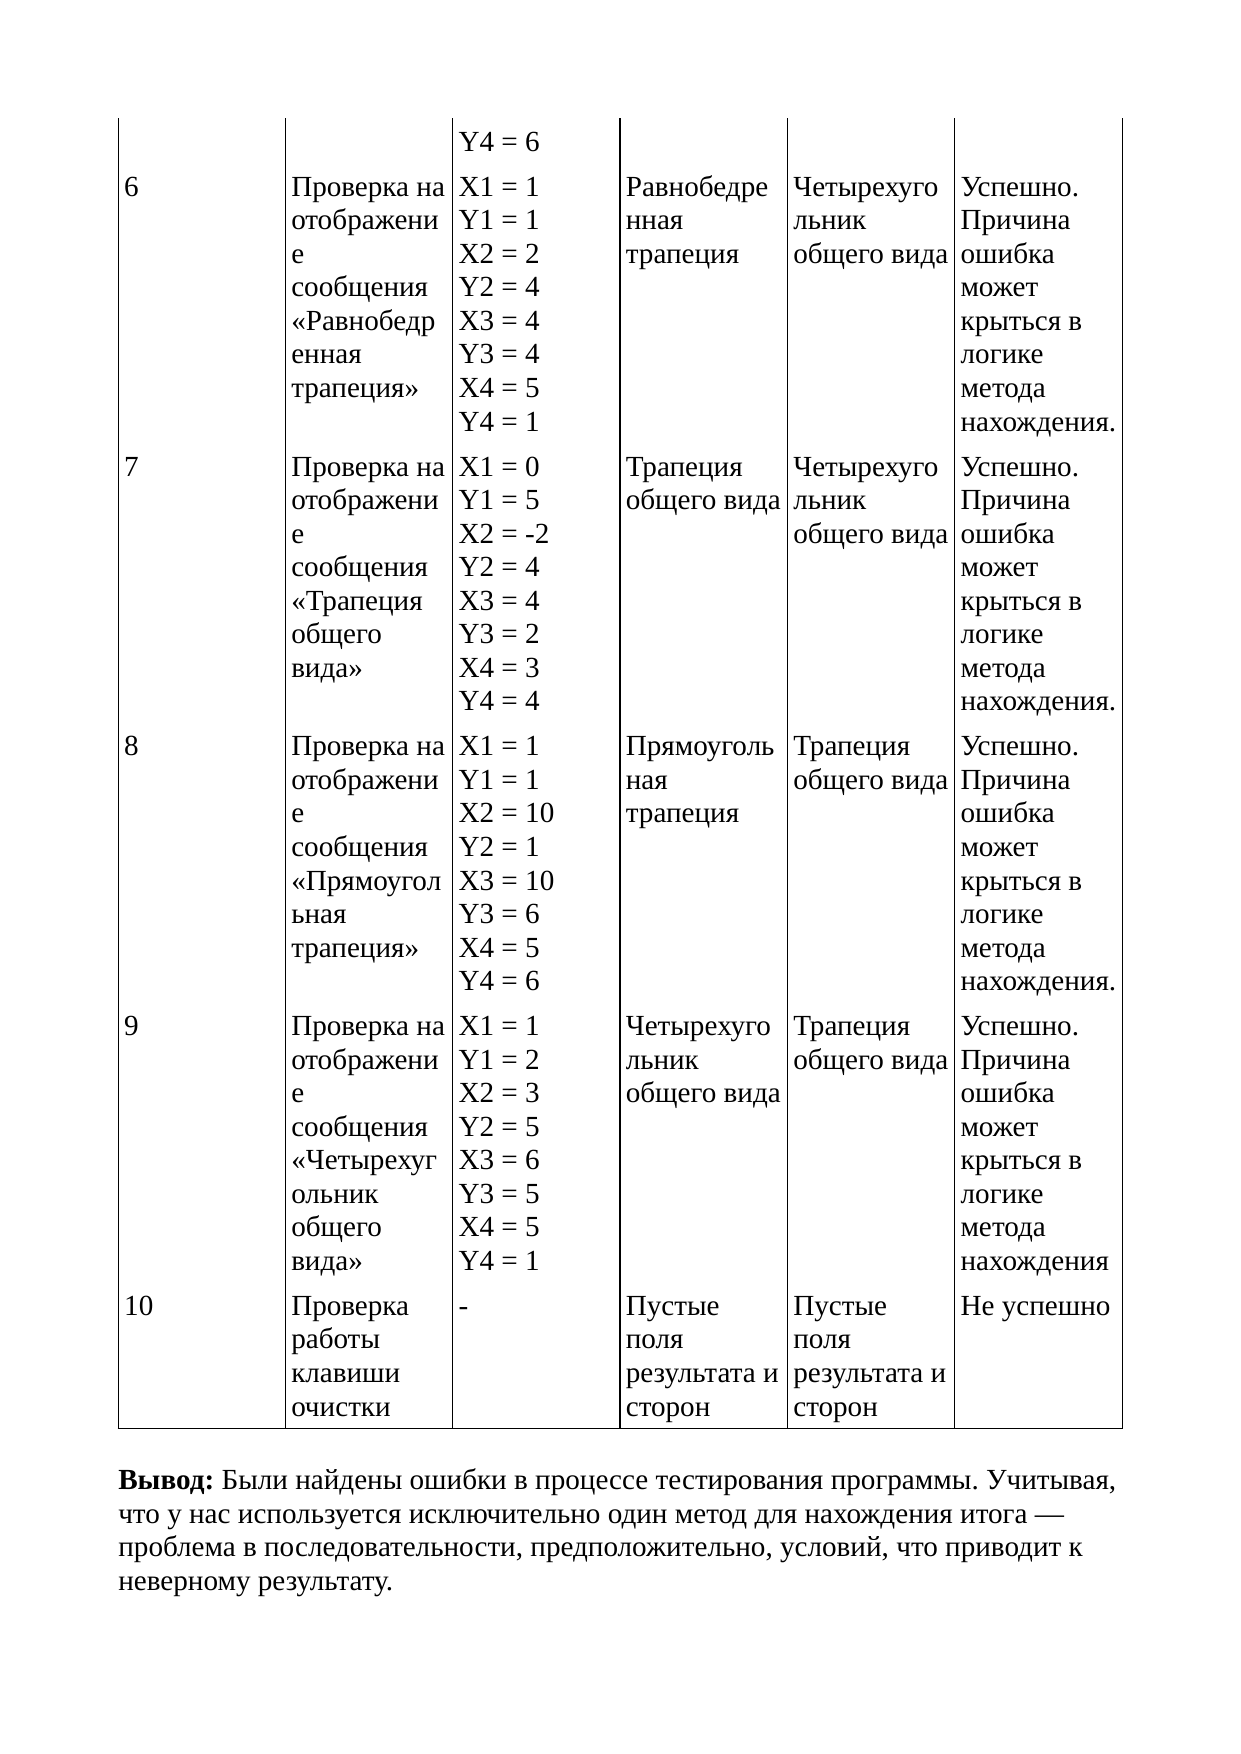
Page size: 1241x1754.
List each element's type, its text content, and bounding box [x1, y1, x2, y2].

table_cell 7 [119, 443, 285, 723]
table_cell Трапеция общего вида [621, 443, 787, 723]
table_cell Успешно. Причина ошибка может крыться в логике метода нахождения [955, 1003, 1122, 1282]
table_cell Четырехугольник общего вида [621, 1003, 787, 1282]
table_cell Не успешно [955, 1282, 1122, 1428]
table_cell Проверка на отображение сообщения «Четырехугольник общего вида» [286, 1003, 452, 1282]
table_cell 9 [119, 1003, 285, 1282]
table_cell [286, 118, 452, 163]
table_cell Пустые поля результата и сторон [788, 1282, 954, 1428]
table_cell Y4 = 6 [453, 118, 619, 163]
table_cell 6 [119, 163, 285, 443]
table_cell Пустые поля результата и сторон [621, 1282, 787, 1428]
table_cell [955, 118, 1122, 163]
table_cell 8 [119, 723, 285, 1002]
table_cell [788, 118, 954, 163]
table_cell [621, 118, 787, 163]
table_cell Трапеция общего вида [788, 723, 954, 1002]
table_cell Проверка на отображение сообщения «Трапеция общего вида» [286, 443, 452, 723]
table_cell Трапеция общего вида [788, 1003, 954, 1282]
text Вывод: Были найдены ошибки в процессе тестирования программы. Учитывая, что у нас используется исключительно один метод для нахождения итога — проблема в последовательности, предположительно, условий, что приводит к неверному результату. [118, 1462, 1122, 1597]
table_cell Равнобедренная трапеция [621, 163, 787, 443]
table_cell [119, 118, 285, 163]
table_cell - [453, 1282, 619, 1428]
table_cell Прямоугольная трапеция [621, 723, 787, 1002]
table_cell 10 [119, 1282, 285, 1428]
table_cell Четырехугольник общего вида [788, 443, 954, 723]
table_cell Успешно. Причина ошибка может крыться в логике метода нахождения. [955, 163, 1122, 443]
table_cell X1 = 0 Y1 = 5 X2 = -2 Y2 = 4 X3 = 4 Y3 = 2 X4 = 3 Y4 = 4 [453, 443, 619, 723]
table_cell Проверка на отображение сообщения «Равнобедренная трапеция» [286, 163, 452, 443]
table_cell Проверка работы клавиши очистки [286, 1282, 452, 1428]
table_cell Проверка на отображение сообщения «Прямоугольная трапеция» [286, 723, 452, 1002]
table_cell Успешно. Причина ошибка может крыться в логике метода нахождения. [955, 443, 1122, 723]
table_cell X1 = 1 Y1 = 2 X2 = 3 Y2 = 5 X3 = 6 Y3 = 5 X4 = 5 Y4 = 1 [453, 1003, 619, 1282]
table_cell Успешно. Причина ошибка может крыться в логике метода нахождения. [955, 723, 1122, 1002]
table_cell X1 = 1 Y1 = 1 X2 = 10 Y2 = 1 X3 = 10 Y3 = 6 X4 = 5 Y4 = 6 [453, 723, 619, 1002]
table_cell Четырехугольник общего вида [788, 163, 954, 443]
table_cell X1 = 1 Y1 = 1 X2 = 2 Y2 = 4 X3 = 4 Y3 = 4 X4 = 5 Y4 = 1 [453, 163, 619, 443]
